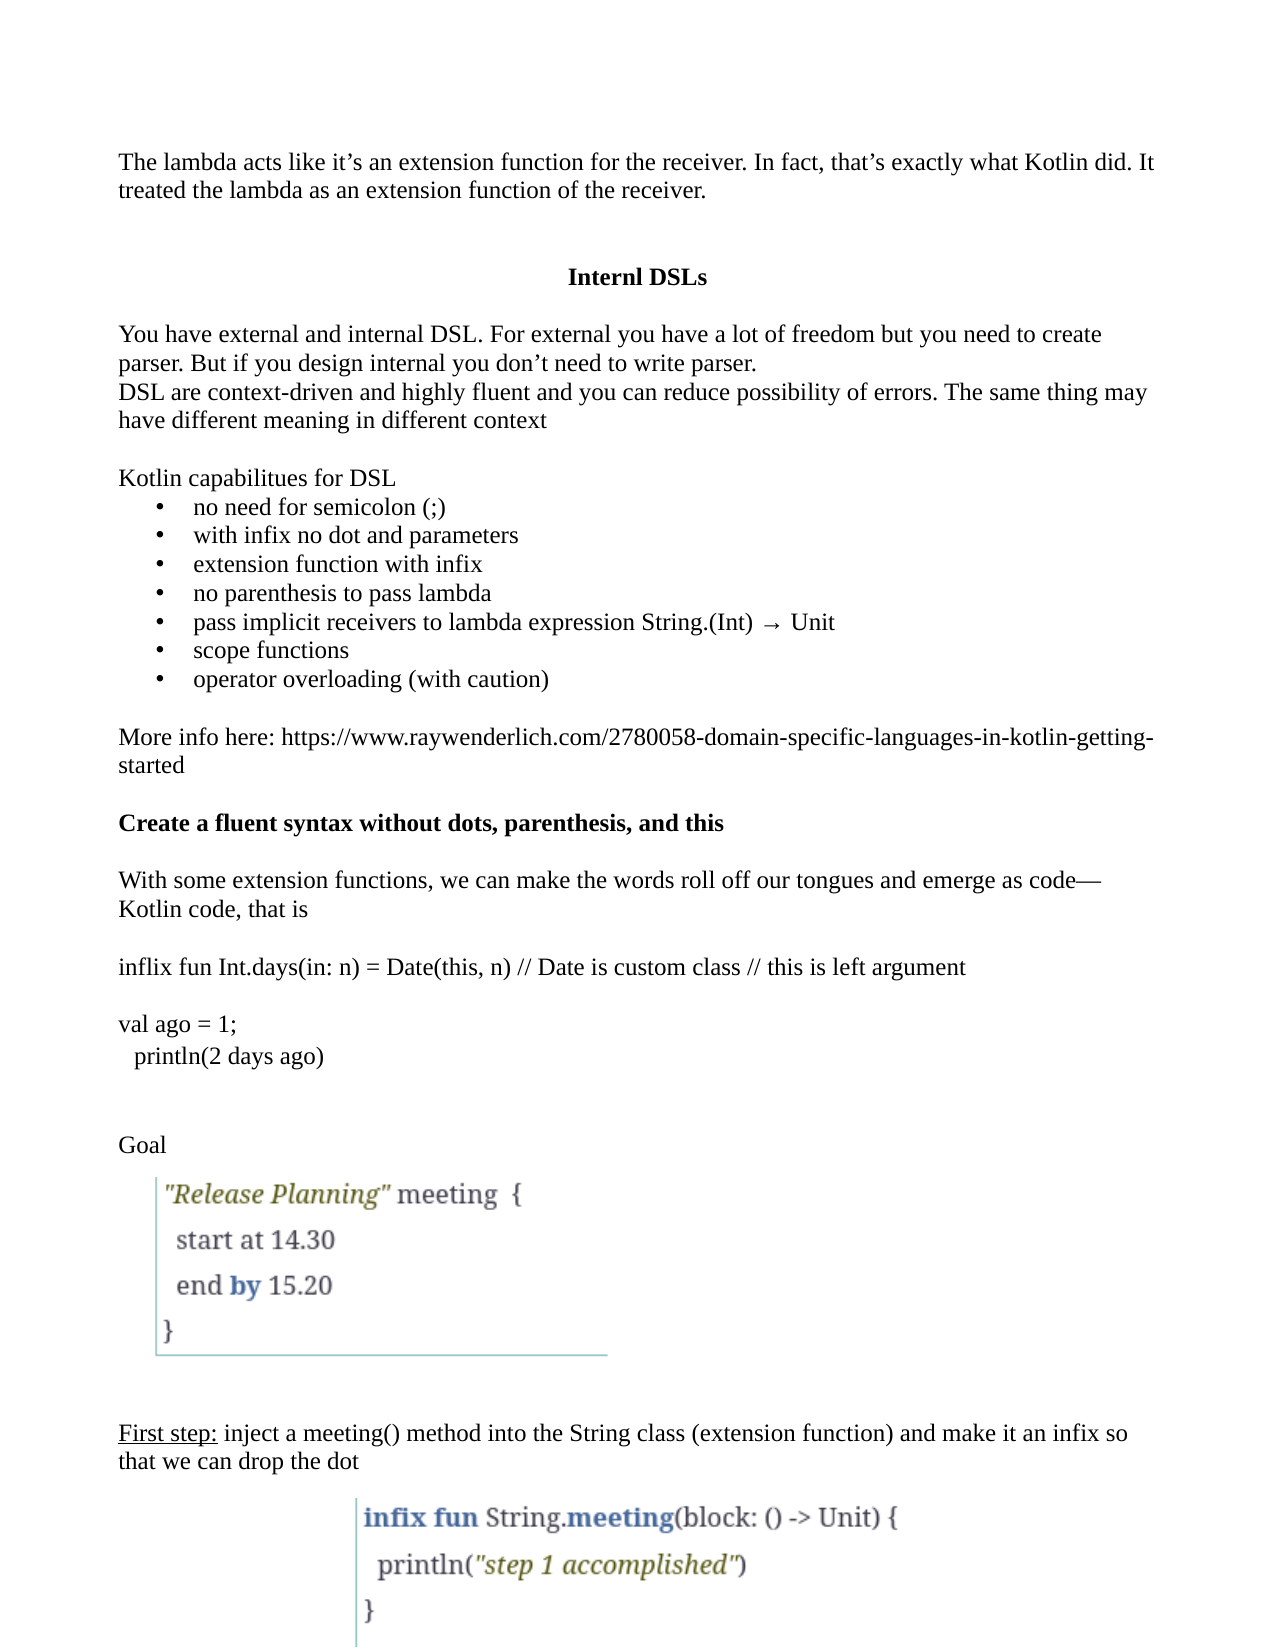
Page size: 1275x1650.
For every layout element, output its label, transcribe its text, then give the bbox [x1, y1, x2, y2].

list with infix no dot and parameters [156, 521, 1157, 549]
table_header [118, 1038, 131, 1073]
text The lambda acts like it’s an extension function for the receiver. In fact, that’s exactly what Kotlin did. It treated the lambda as an extension function of the receiver. [118, 147, 1157, 204]
text You have external and internal DSL. For external you have a lot of freedom but you need to create parser. But if you design internal you don’t need to write parser. [118, 319, 1157, 377]
text With some extension functions, we can make the words roll off our tongues and emerge as code—Kotlin code, that is [118, 866, 1157, 923]
text DSL are context-driven and highly fluent and you can reduce possibility of errors. The same thing may have different meaning in different context [118, 377, 1157, 434]
list scope functions [156, 636, 1157, 664]
text Create a fluent syntax without dots, parenthesis, and this [118, 808, 1157, 837]
list pass implicit receivers to lambda expression String.(Int) → Unit [156, 607, 1157, 636]
text Internl DSLs [118, 262, 1157, 291]
list no parenthesis to pass lambda [156, 578, 1157, 607]
picture [129, 1177, 608, 1372]
picture [290, 1498, 985, 1647]
text More info here: https://www.raywenderlich.com/2780058-domain-specific-languages-in-kotlin-getting-started [118, 722, 1157, 779]
text Kotlin capabilitues for DSL [118, 463, 1157, 492]
list no need for semicolon (;) [156, 492, 1157, 521]
list operator overloading (with caution) [156, 664, 1157, 693]
text val ago = 1; [118, 1009, 1157, 1038]
text Goal [118, 1130, 1157, 1159]
text inflix fun Int.days(in: n) = Date(this, n) // Date is custom class // this is left argument [118, 952, 1157, 981]
text First step: inject a meeting() method into the String class (extension function) and make it an infix so that we can drop the dot [118, 1418, 1157, 1504]
list extension function with infix [156, 549, 1157, 578]
table_header println(2 days ago) [131, 1038, 335, 1073]
